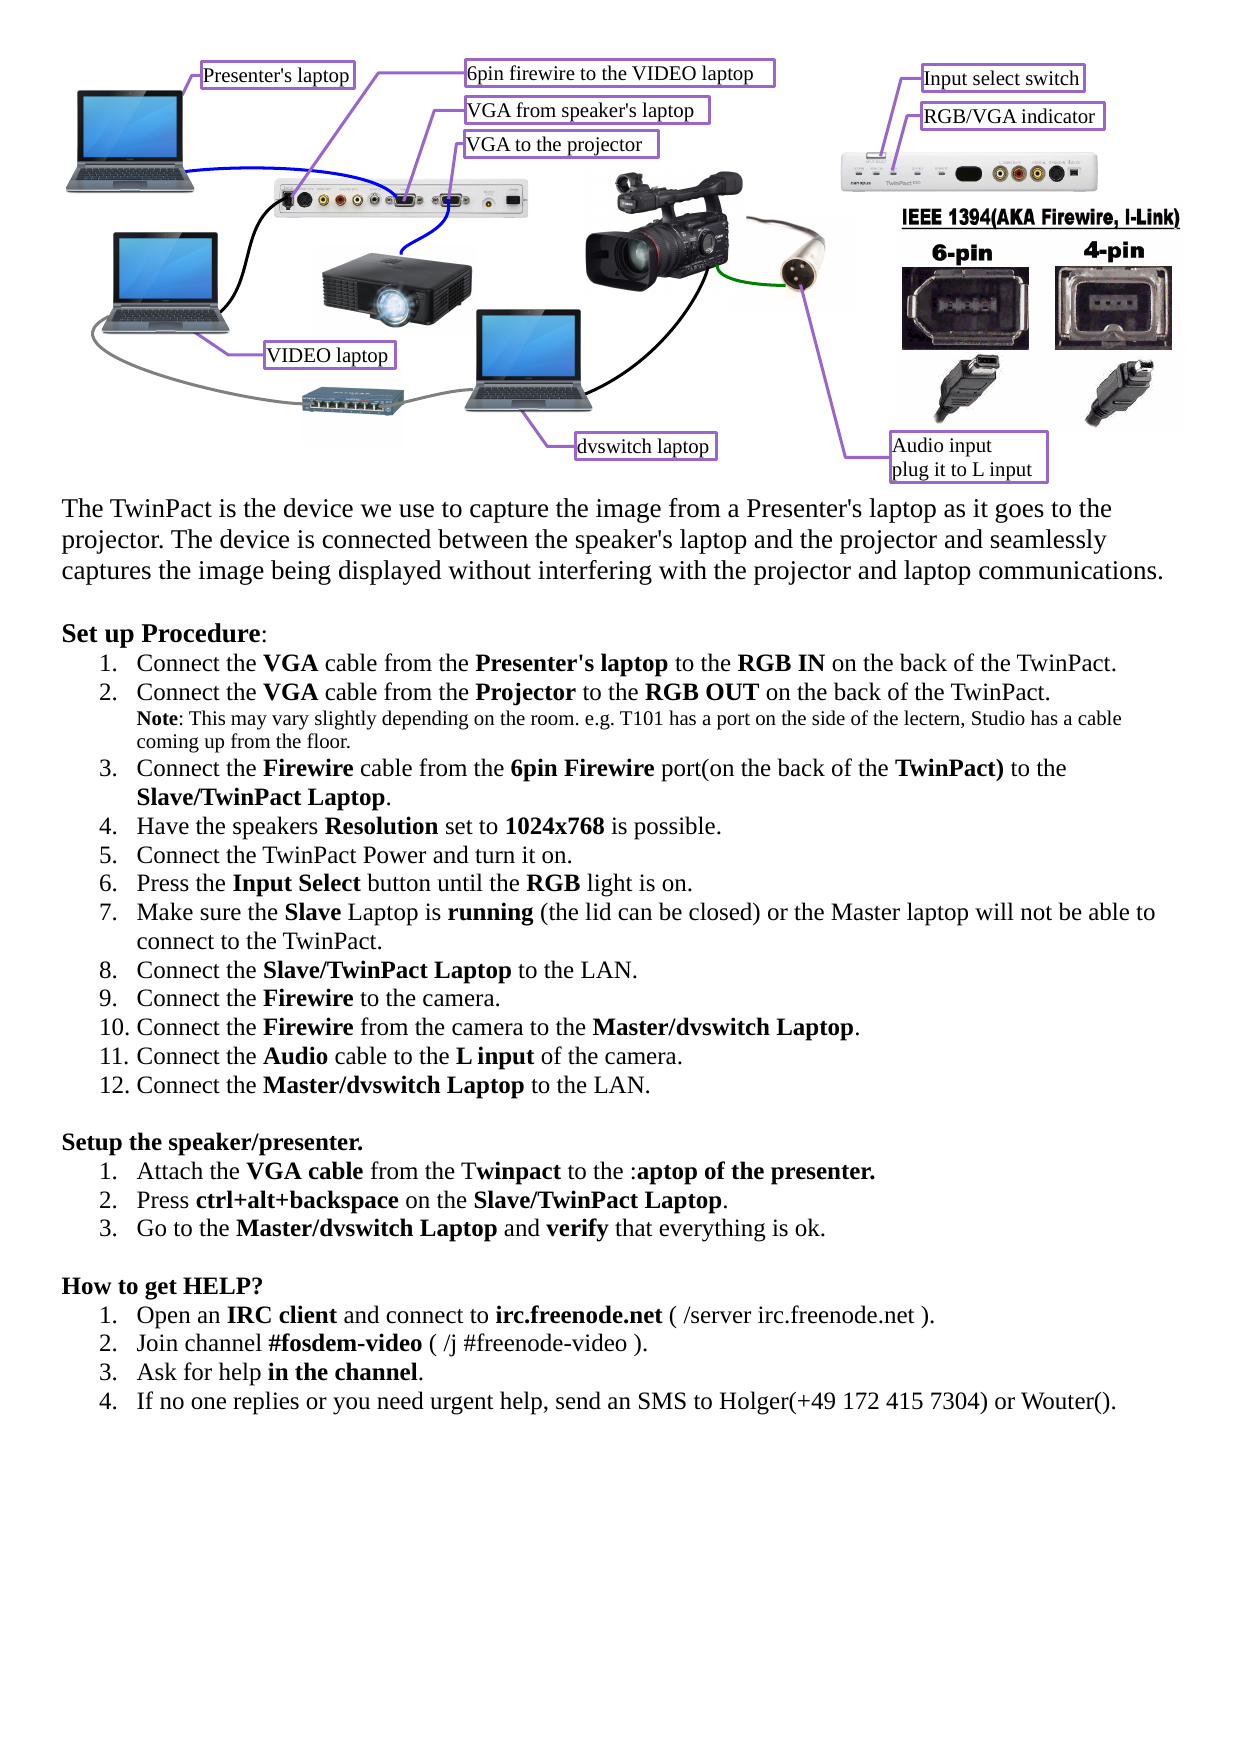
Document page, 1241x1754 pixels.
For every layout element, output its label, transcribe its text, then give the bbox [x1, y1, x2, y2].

picture [840, 152, 1098, 192]
list Attach the VGA cable from the Twinpact to the :aptop of the presenter. [99, 1156, 1179, 1185]
list Connect the Master/dvswitch Laptop to the LAN. [99, 1070, 1179, 1098]
list If no one replies or you need urgent help, send an SMS to Holger(+49 172 415 7304) or Wouter(). [99, 1386, 1179, 1415]
text The TwinPact is the device we use to capture the image from a Presenter's laptop as it goes to the projector. The device is connected between the speaker's laptop and the projector and seamlessly captures the image being displayed without interfering with the projector and laptop communications. [61, 492, 1179, 586]
list Connect the Audio cable to the L input of the camera. [99, 1041, 1179, 1070]
list Open an IRC client and connect to irc.freenode.net ( /server irc.freenode.net ). [99, 1300, 1179, 1328]
list Make sure the Slave Laptop is running (the lid can be closed) or the Master laptop will not be able to connect to the TwinPact. [99, 897, 1179, 955]
list Join channel #fosdem-video ( /j #freenode-video ). [99, 1328, 1179, 1357]
text Set up Procedure: [61, 617, 1179, 648]
picture [448, 178, 529, 218]
list Press the Input Select button until the RGB light is on. [99, 868, 1179, 897]
list Connect the VGA cable from the Projector to the RGB OUT on the back of the TwinPact. Note: This may vary slightly depending on the room. e.g. T101 has a port on the side of the lectern, Studio has a cable coming up from the floor. [99, 677, 1179, 753]
list Connect the TwinPact Power and turn it on. [99, 840, 1179, 868]
list Connect the Slave/TwinPact Laptop to the LAN. [99, 955, 1179, 983]
picture [101, 218, 230, 347]
text How to get HELP? [61, 1271, 1179, 1300]
picture [273, 178, 449, 218]
picture [66, 76, 195, 206]
picture [894, 202, 1183, 434]
picture [319, 354, 328, 361]
picture [301, 354, 405, 447]
list Press ctrl+alt+backspace on the Slave/TwinPact Laptop. [99, 1185, 1179, 1213]
list Connect the VGA cable from the Presenter's laptop to the RGB IN on the back of the TwinPact. [99, 648, 1179, 677]
list Connect the Firewire to the camera. [99, 983, 1179, 1012]
text Setup the speaker/presenter. [61, 1127, 1179, 1156]
picture [314, 167, 862, 425]
list Have the speakers Resolution set to 1024x768 is possible. [99, 811, 1179, 840]
list Ask for help in the channel. [99, 1357, 1179, 1386]
list Go to the Master/dvswitch Laptop and verify that everything is ok. [99, 1213, 1179, 1242]
list Connect the Firewire cable from the 6pin Firewire port(on the back of the TwinPact) to the Slave/TwinPact Laptop. [99, 753, 1179, 811]
picture [301, 354, 394, 367]
list Connect the Firewire from the camera to the Master/dvswitch Laptop. [99, 1012, 1179, 1041]
